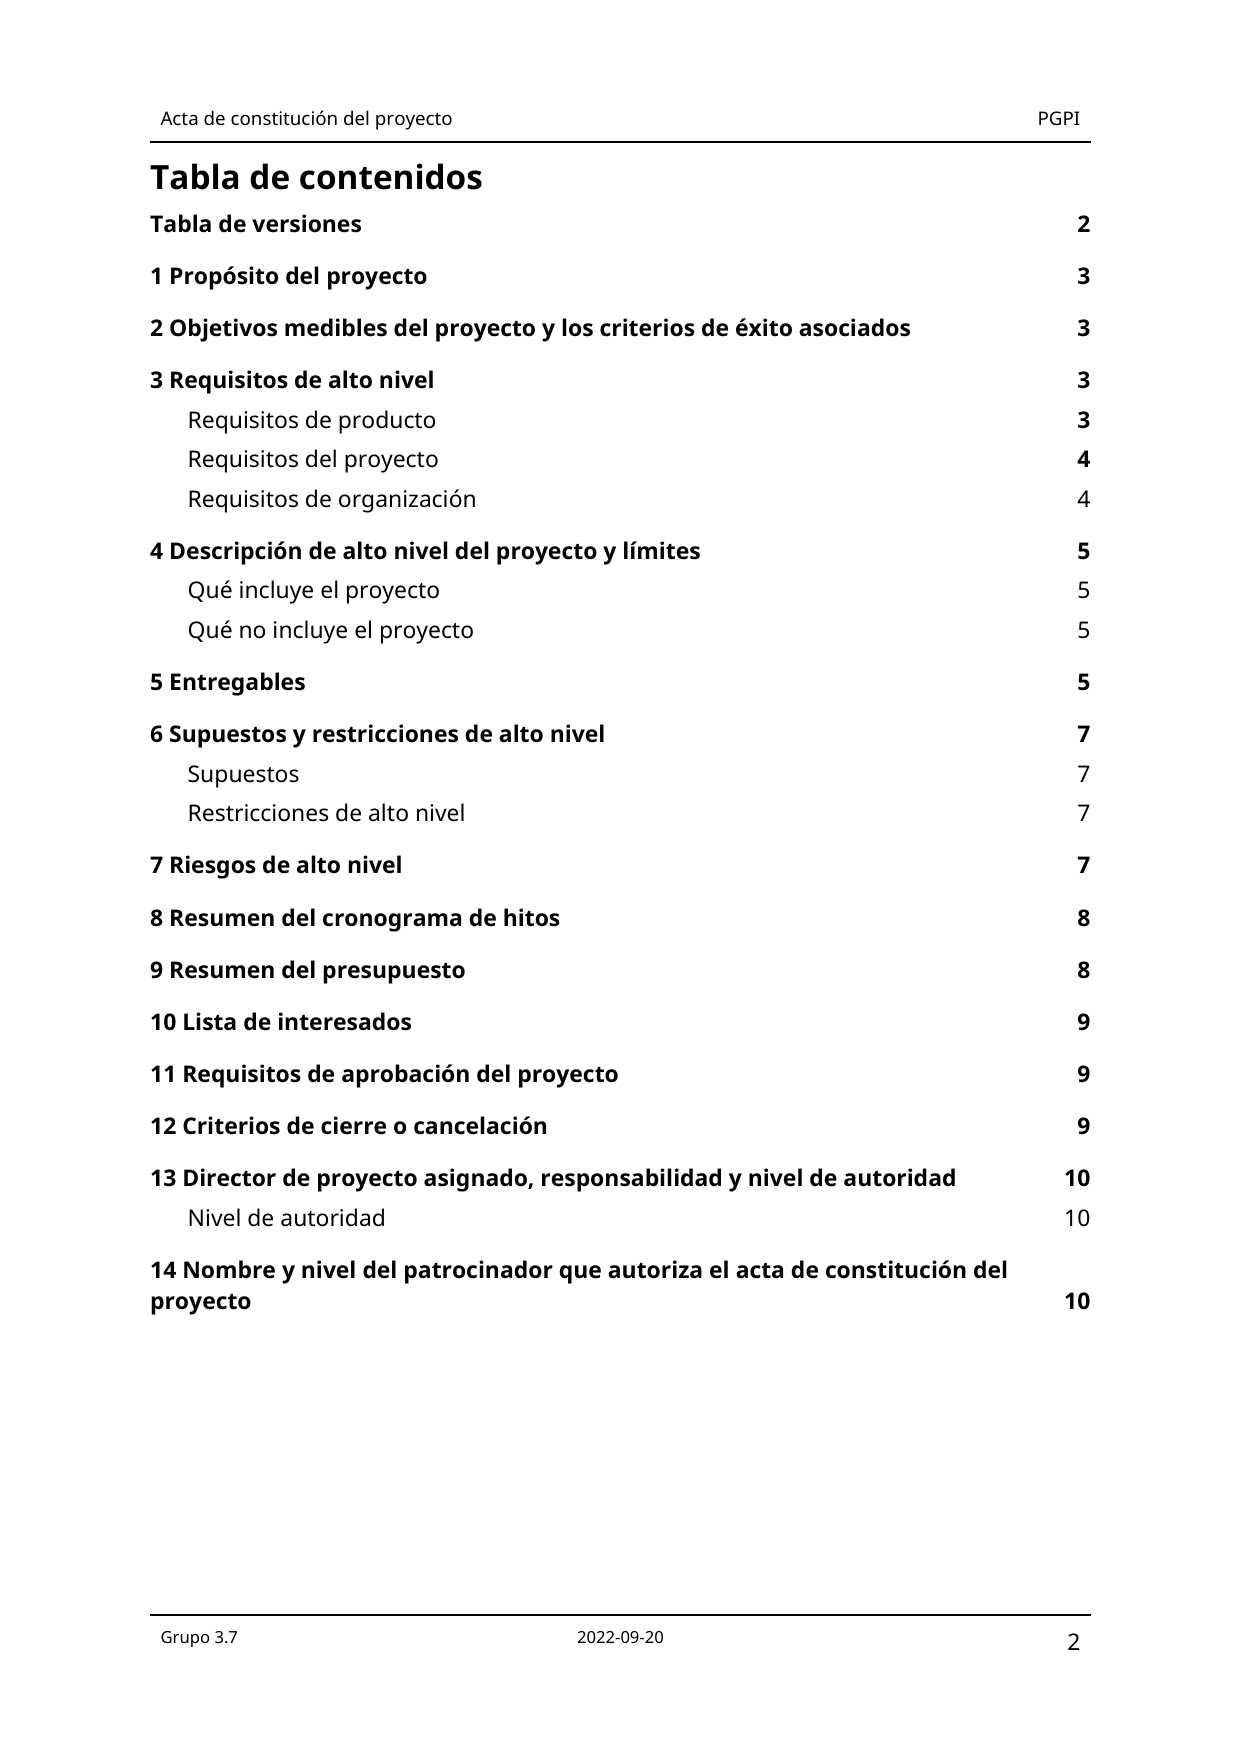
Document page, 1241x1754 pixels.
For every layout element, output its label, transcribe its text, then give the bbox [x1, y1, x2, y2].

text 10 Lista de interesados 9 [150, 1006, 1090, 1037]
text Requisitos de producto 3 [187, 404, 1090, 435]
text Requisitos de organización 4 [187, 483, 1090, 514]
text Nivel de autoridad 10 [187, 1202, 1090, 1233]
text Qué incluye el proyecto 5 [187, 574, 1090, 606]
text 11 Requisitos de aprobación del proyecto 9 [150, 1058, 1090, 1089]
text 6 Supuestos y restricciones de alto nivel 7 [150, 718, 1090, 749]
text 14 Nombre y nivel del patrocinador que autoriza el acta de constitución del proyecto 10 [150, 1254, 1090, 1316]
text 9 Resumen del presupuesto 8 [150, 954, 1090, 985]
text 8 Resumen del cronograma de hitos 8 [150, 902, 1090, 933]
text Tabla de contenidos [150, 154, 1090, 199]
text Requisitos del proyecto 4 [187, 443, 1090, 474]
text 4 Descripción de alto nivel del proyecto y límites 5 [150, 535, 1090, 566]
text Tabla de versiones 2 [150, 208, 1090, 239]
text Supuestos 7 [187, 758, 1090, 789]
text 12 Criterios de cierre o cancelación 9 [150, 1110, 1090, 1141]
text 1 Propósito del proyecto 3 [150, 260, 1090, 291]
text 7 Riesgos de alto nivel 7 [150, 849, 1090, 881]
text Restricciones de alto nivel 7 [187, 797, 1090, 829]
text 2 Objetivos medibles del proyecto y los criterios de éxito asociados 3 [150, 312, 1090, 343]
text 13 Director de proyecto asignado, responsabilidad y nivel de autoridad 10 [150, 1162, 1090, 1193]
text 5 Entregables 5 [150, 666, 1090, 697]
text 3 Requisitos de alto nivel 3 [150, 364, 1090, 395]
text Qué no incluye el proyecto 5 [187, 614, 1090, 645]
